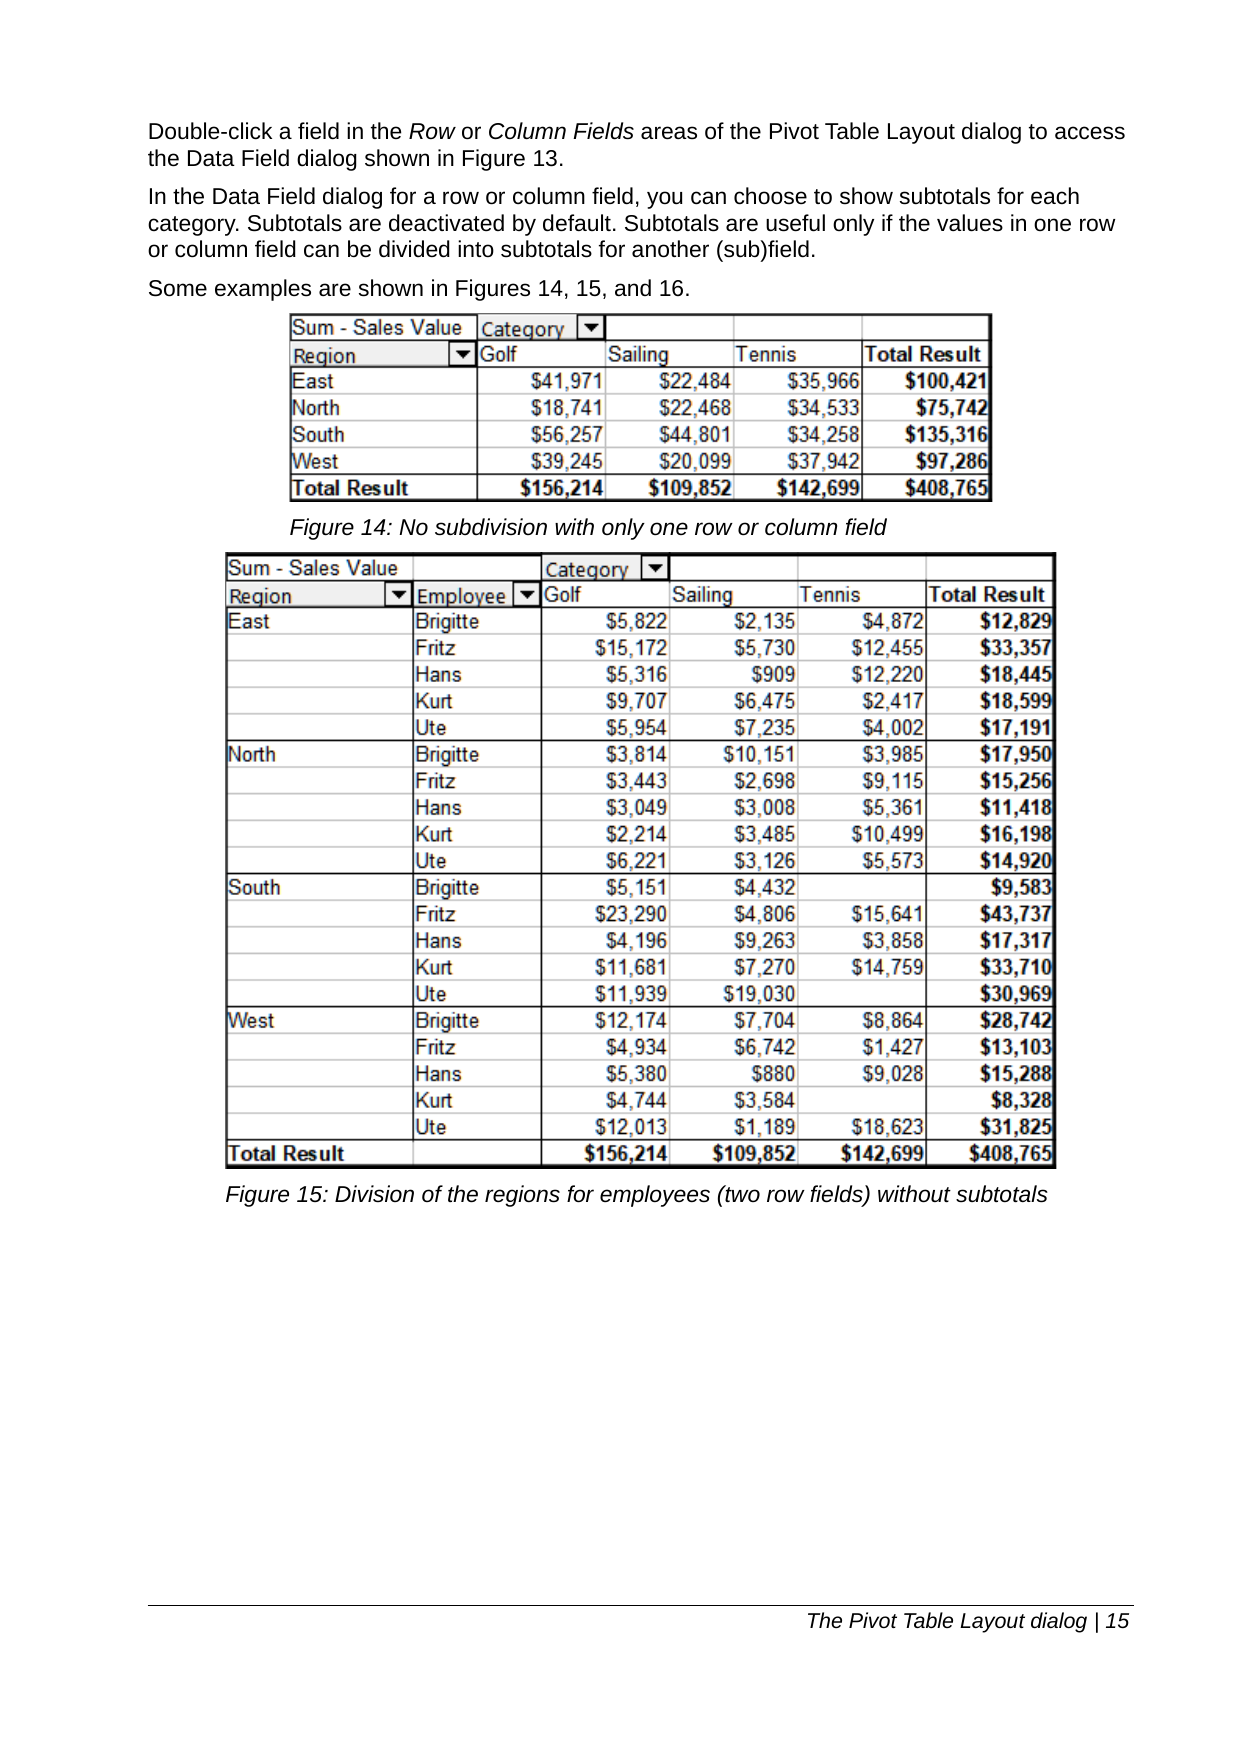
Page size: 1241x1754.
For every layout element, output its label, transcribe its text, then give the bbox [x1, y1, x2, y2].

text Figure 14: No subdivision with only one row or column field [289, 514, 992, 540]
picture [289, 313, 993, 502]
picture [225, 552, 1057, 1169]
text Double-click a field in the Row or Column Fields areas of the Pivot Table Layout dialog to access the Data Field dialog shown in Figure 13. [148, 118, 1134, 171]
text Some examples are shown in Figures 14, 15, and 16. [148, 275, 1134, 301]
text In the Data Field dialog for a row or column field, you can choose to show subtotals for each category. Subtotals are deactivated by default. Subtotals are useful only if the values in one row or column field can be divided into subtotals for another (sub)field. [148, 183, 1134, 262]
text Figure 15: Division of the regions for employees (two row fields) without subtotals [225, 1181, 1056, 1207]
